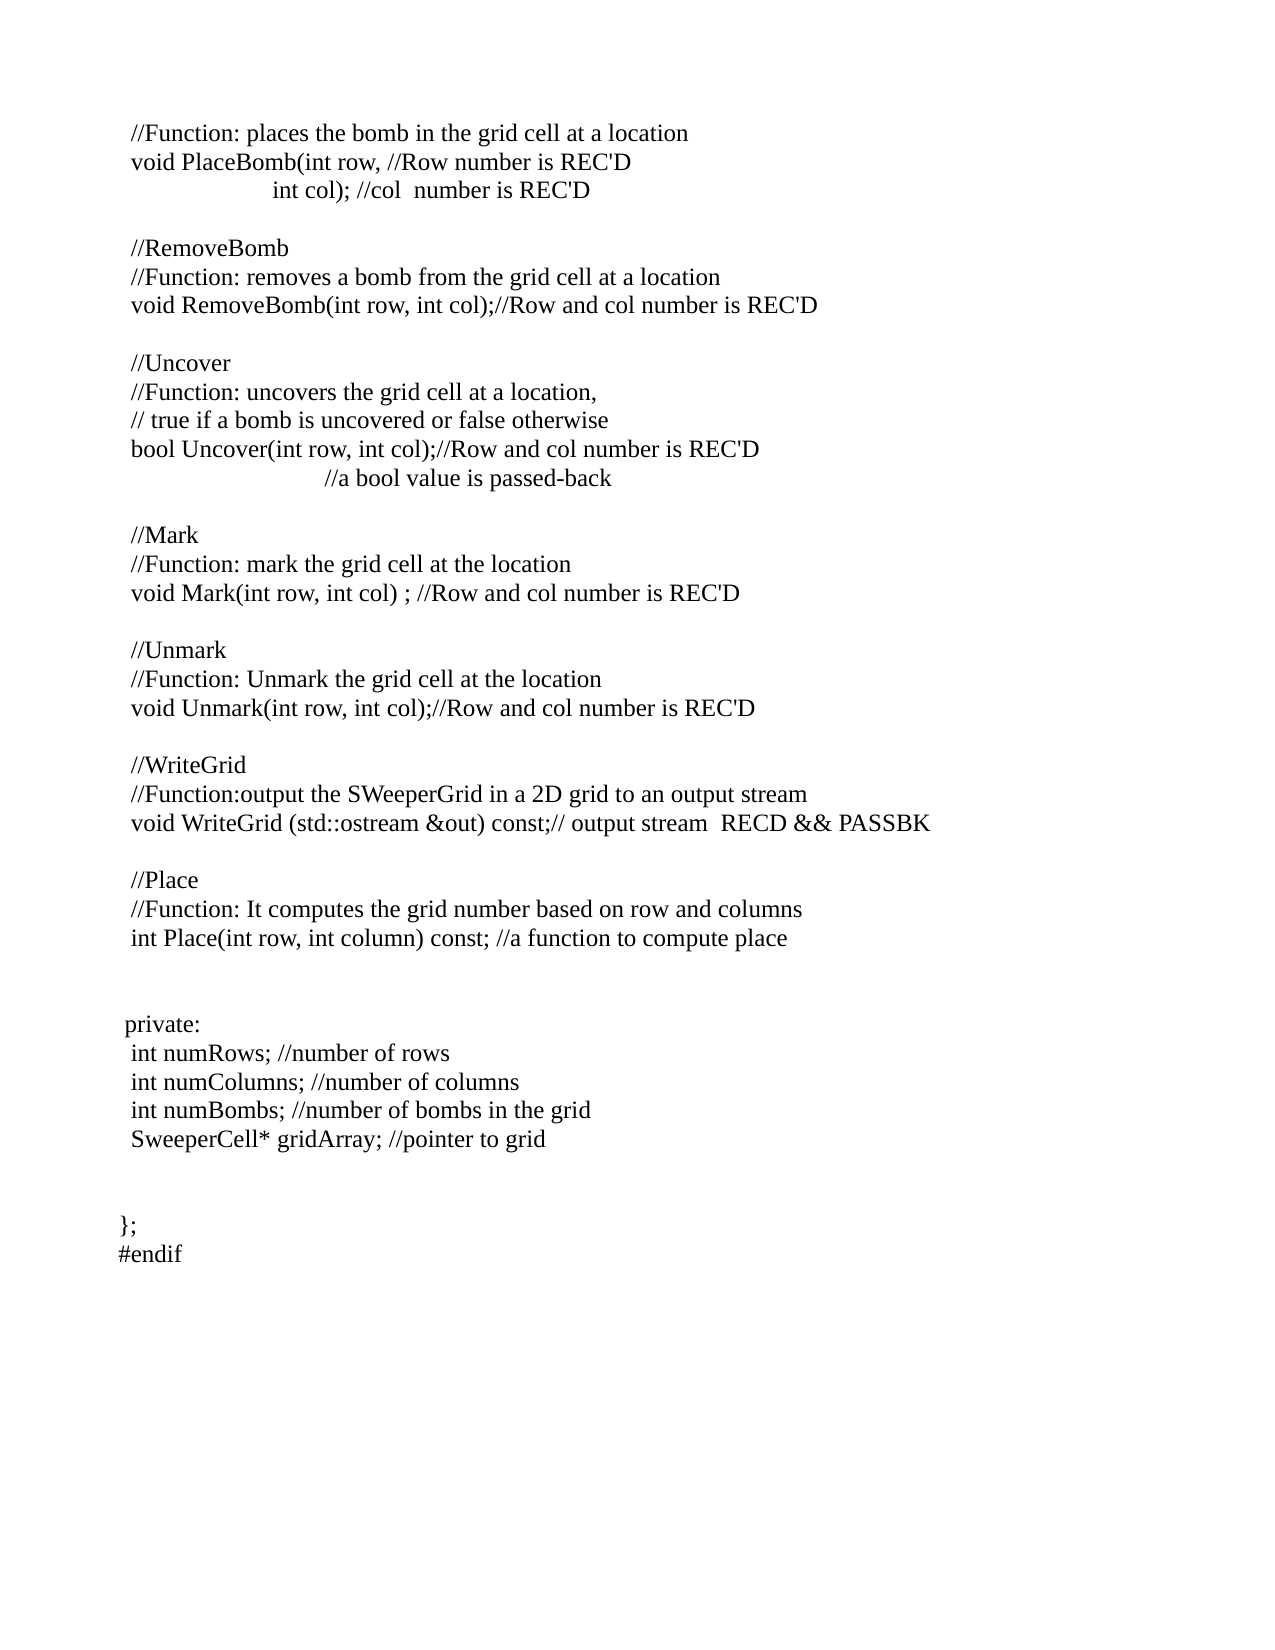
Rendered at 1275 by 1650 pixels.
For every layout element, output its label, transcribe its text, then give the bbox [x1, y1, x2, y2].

text void WriteGrid (std::ostream &out) const;// output stream RECD && PASSBK [118, 808, 1157, 837]
text //Function: Unmark the grid cell at the location [118, 664, 1157, 693]
text //Place [118, 866, 1157, 894]
text int Place(int row, int column) const; //a function to compute place [118, 923, 1157, 952]
text //a bool value is passed-back [118, 463, 1157, 492]
text //Unmark [118, 636, 1157, 664]
text //Function:output the SWeeperGrid in a 2D grid to an output stream [118, 779, 1157, 808]
text //RemoveBomb [118, 233, 1157, 262]
text void Mark(int row, int col) ; //Row and col number is REC'D [118, 578, 1157, 607]
text void PlaceBomb(int row, //Row number is REC'D [118, 147, 1157, 176]
text SweeperCell* gridArray; //pointer to grid [118, 1124, 1157, 1153]
text //Function: places the bomb in the grid cell at a location [118, 118, 1157, 147]
text bool Uncover(int row, int col);//Row and col number is REC'D [118, 434, 1157, 463]
text int numColumns; //number of columns [118, 1067, 1157, 1096]
text void Unmark(int row, int col);//Row and col number is REC'D [118, 693, 1157, 722]
text //Mark [118, 521, 1157, 549]
text //Function: uncovers the grid cell at a location, [118, 377, 1157, 406]
text //Uncover [118, 348, 1157, 377]
text int col); //col number is REC'D [118, 176, 1157, 204]
text #endif [118, 1239, 1157, 1268]
text int numRows; //number of rows [118, 1038, 1157, 1067]
text //WriteGrid [118, 751, 1157, 779]
text // true if a bomb is uncovered or false otherwise [118, 406, 1157, 434]
text void RemoveBomb(int row, int col);//Row and col number is REC'D [118, 291, 1157, 319]
text private: [118, 1009, 1157, 1038]
text }; [118, 1211, 1157, 1239]
text int numBombs; //number of bombs in the grid [118, 1096, 1157, 1124]
text //Function: removes a bomb from the grid cell at a location [118, 262, 1157, 291]
text //Function: mark the grid cell at the location [118, 549, 1157, 578]
text //Function: It computes the grid number based on row and columns [118, 894, 1157, 923]
